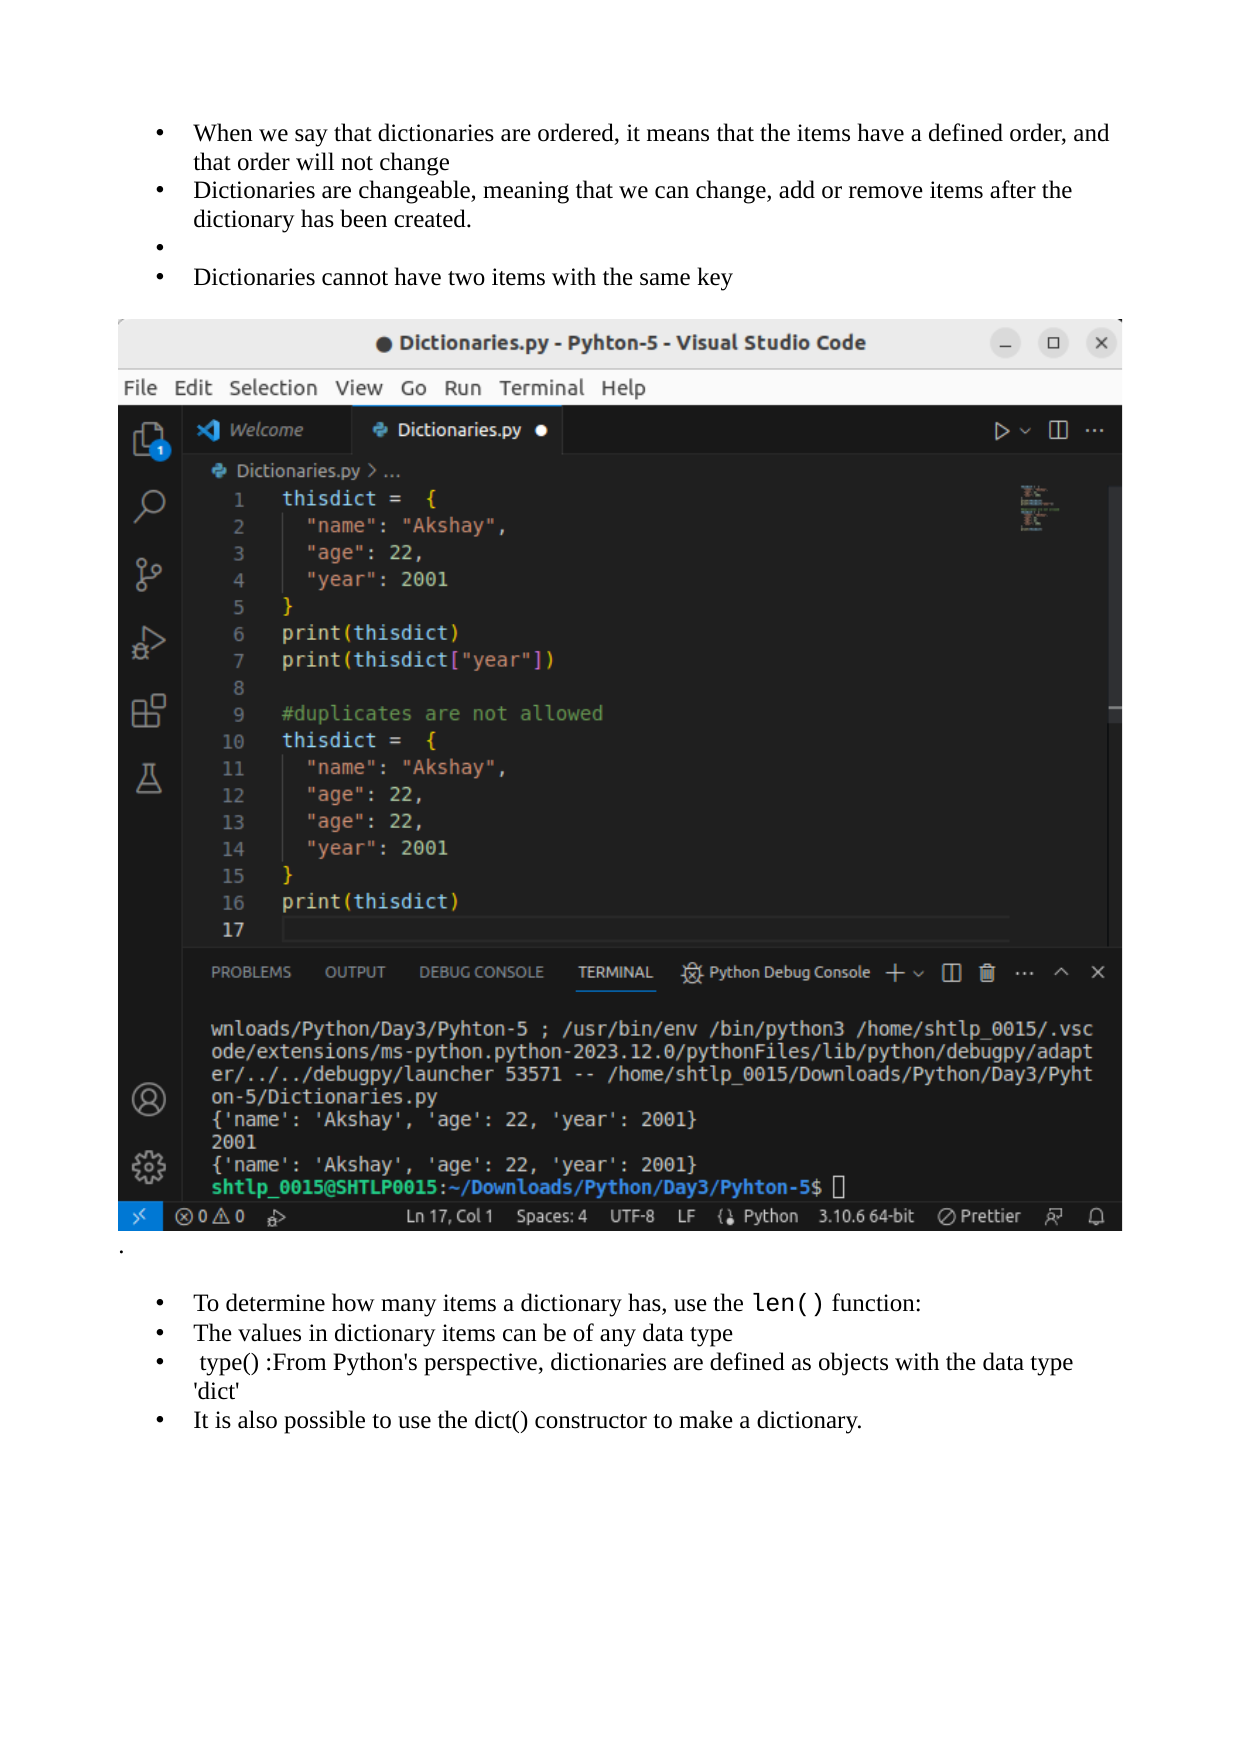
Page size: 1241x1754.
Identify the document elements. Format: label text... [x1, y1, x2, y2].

list type() :From Python's perspective, dictionaries are defined as objects with the data type 'dict' [156, 1347, 1122, 1405]
list The values in dictionary items can be of any data type [156, 1318, 1122, 1347]
list It is also possible to use the dict() constructor to make a dictionary. [156, 1405, 1122, 1433]
list Dictionaries cannot have two items with the same key [156, 262, 1122, 291]
picture [118, 319, 1123, 1231]
list To determine how many items a dictionary has, use the len() function: [156, 1288, 1122, 1318]
list Dictionaries are changeable, meaning that we can change, add or remove items after the dictionary has been created. [156, 176, 1122, 233]
list When we say that dictionaries are ordered, it means that the items have a defined order, and that order will not change [156, 118, 1122, 176]
text . [118, 1231, 1122, 1259]
